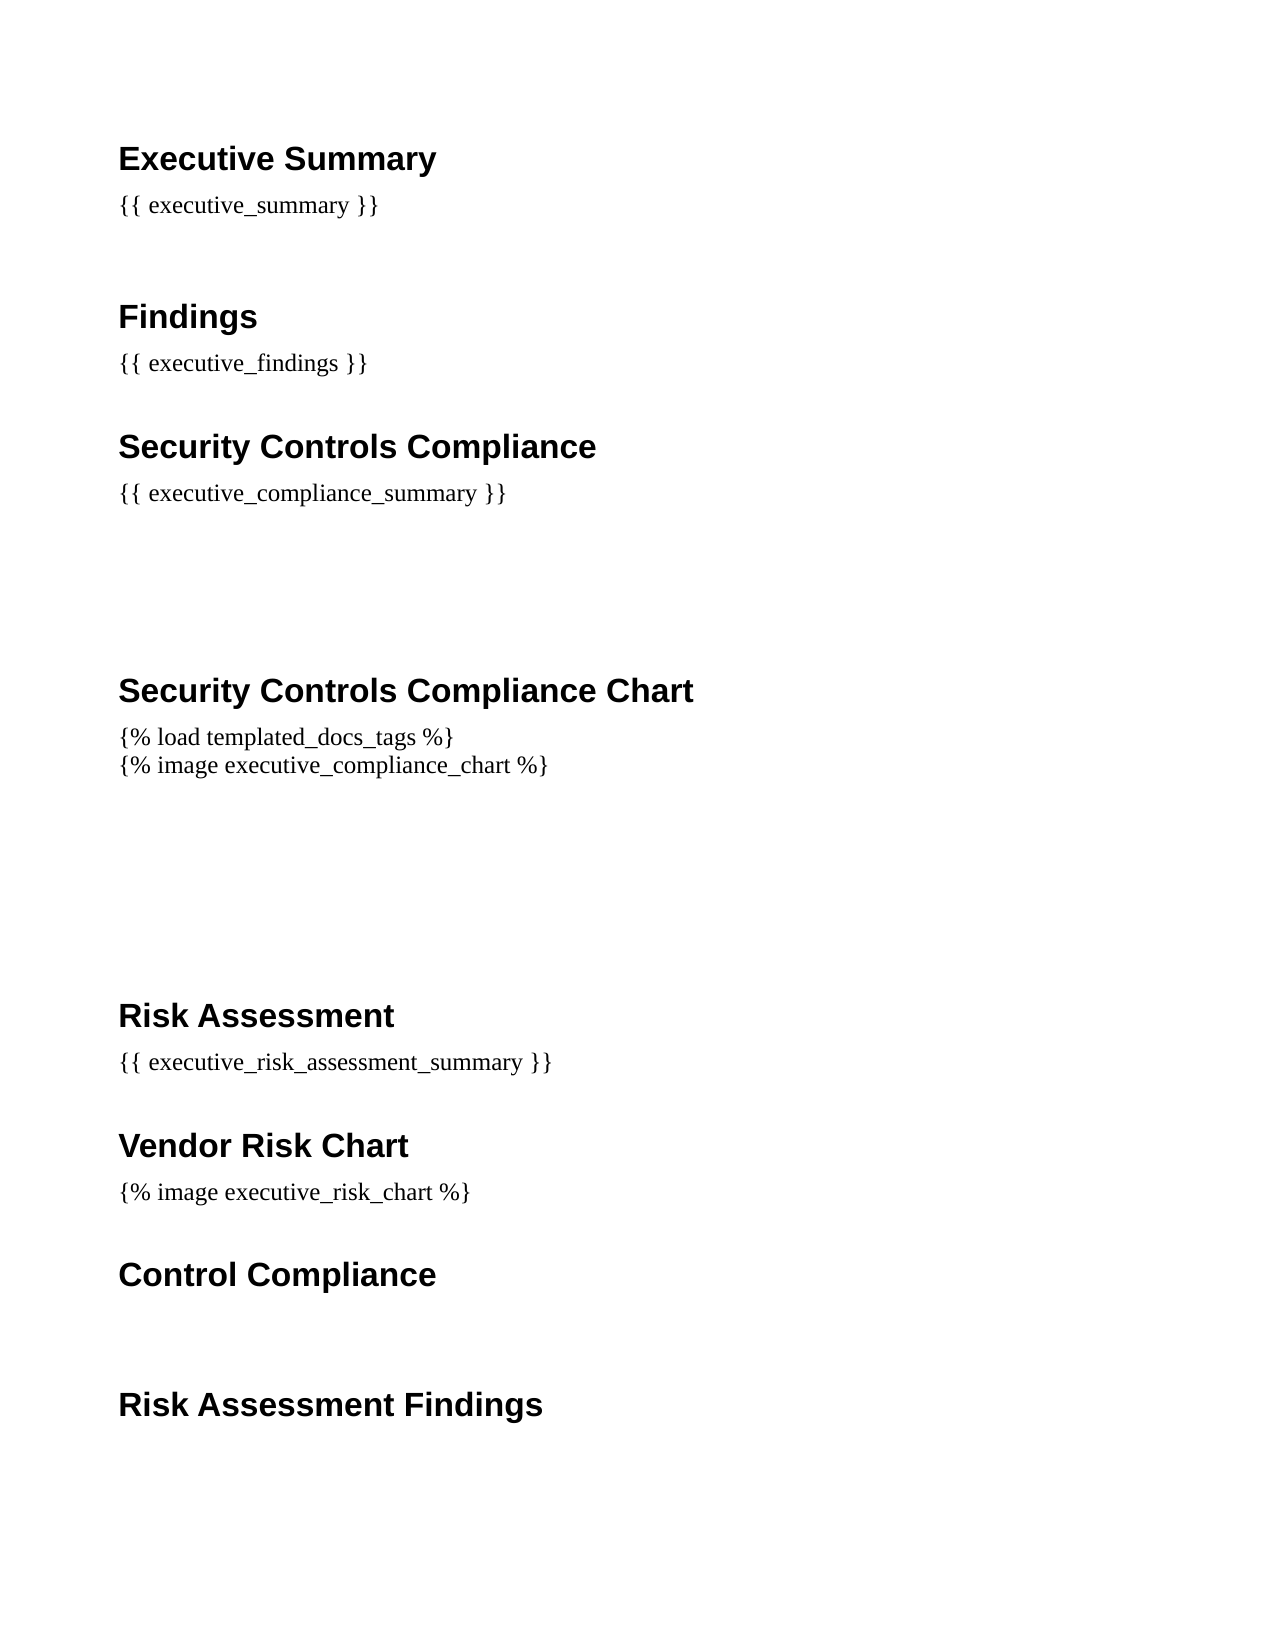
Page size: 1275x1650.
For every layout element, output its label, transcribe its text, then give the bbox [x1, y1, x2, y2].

text {{ executive_risk_assessment_summary }} [118, 1047, 1157, 1076]
subtitle Risk Assessment Findings [118, 1385, 1157, 1423]
subtitle Executive Summary [118, 139, 1157, 178]
text {% load templated_docs_tags %} [118, 722, 1157, 751]
text {{ executive_summary }} [118, 190, 1157, 219]
subtitle Findings [118, 297, 1157, 336]
subtitle Control Compliance [118, 1255, 1157, 1294]
subtitle Security Controls Compliance Chart [118, 671, 1157, 709]
text {{ executive_findings }} [118, 348, 1157, 377]
subtitle Vendor Risk Chart [118, 1126, 1157, 1164]
text {% image executive_risk_chart %} [118, 1177, 1157, 1206]
text {{ executive_compliance_summary }} [118, 478, 1157, 507]
text {% image executive_compliance_chart %} [118, 751, 1157, 779]
subtitle Risk Assessment [118, 996, 1157, 1035]
subtitle Security Controls Compliance [118, 427, 1157, 465]
